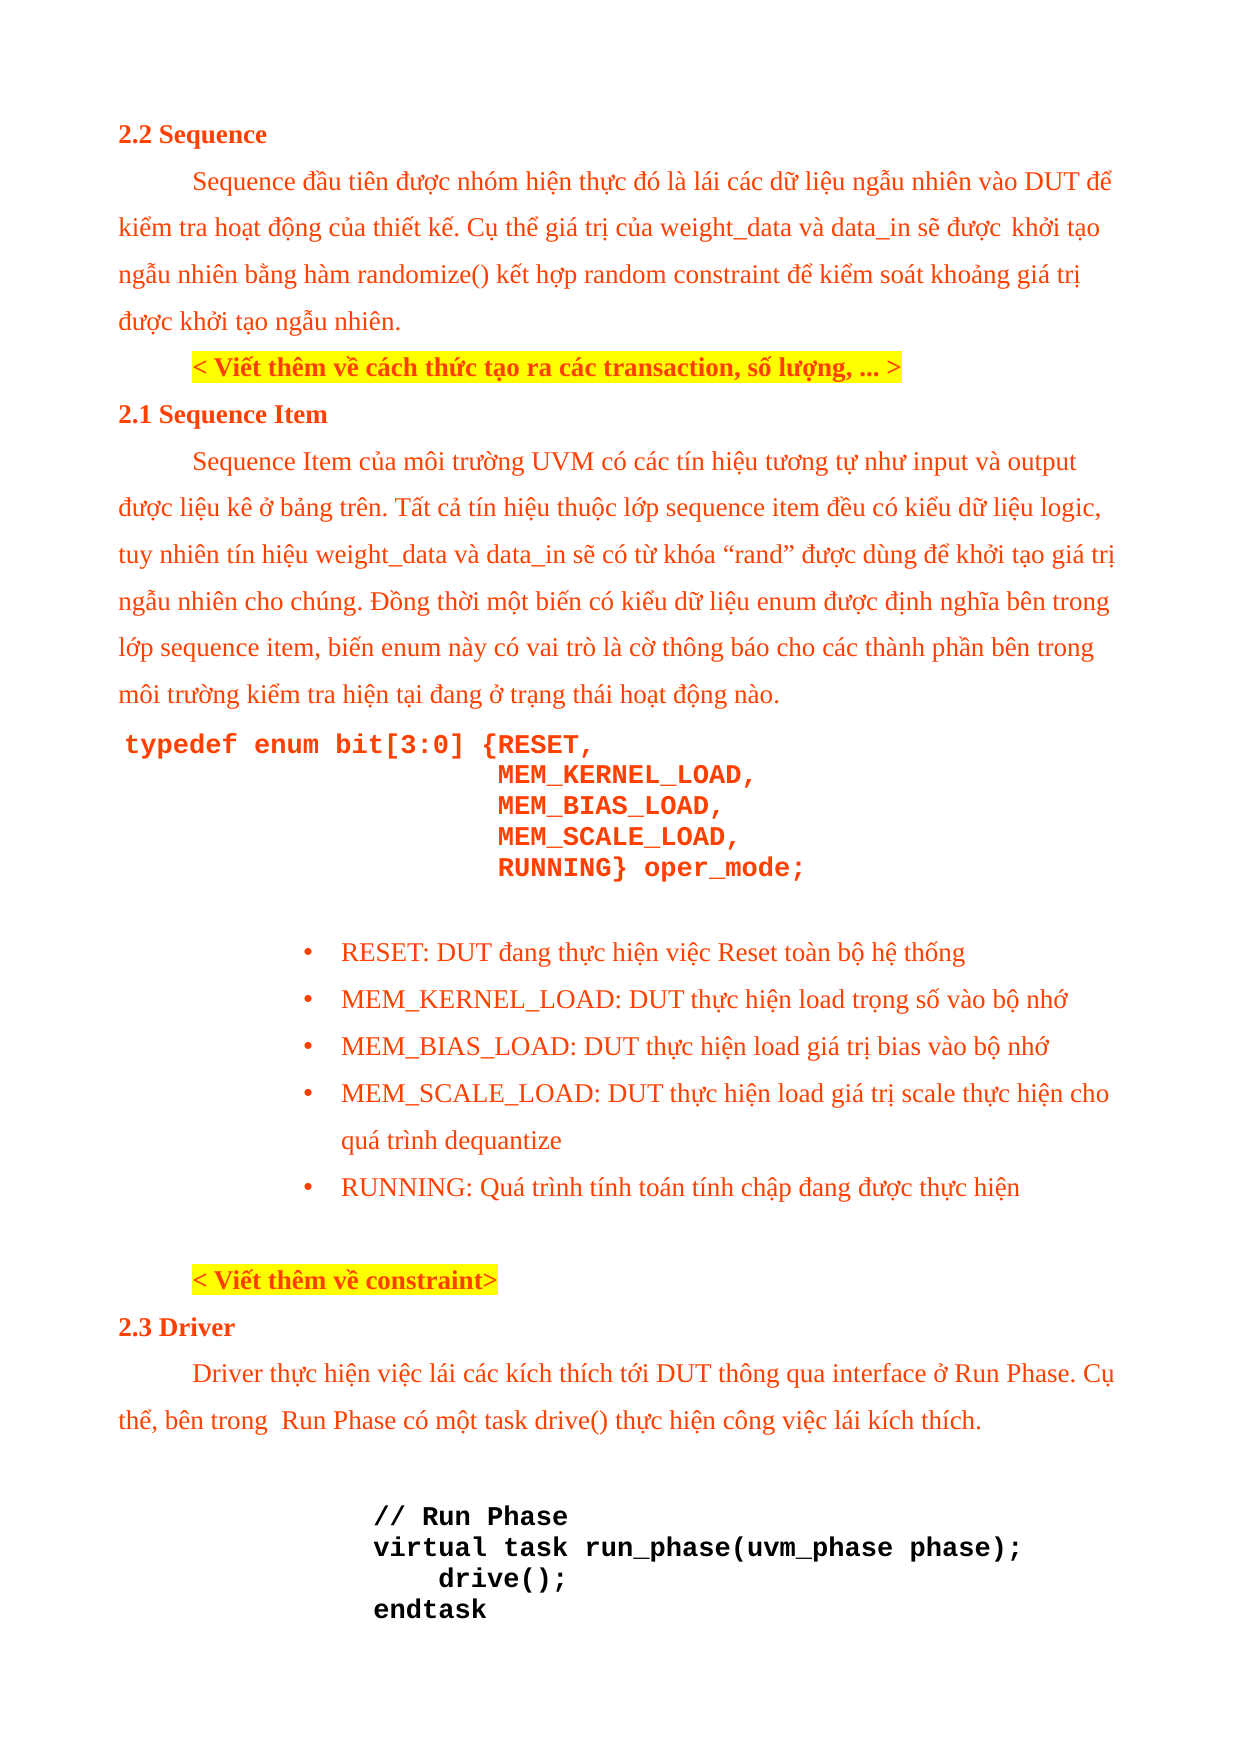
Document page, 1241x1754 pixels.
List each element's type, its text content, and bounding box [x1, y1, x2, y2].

table_header // Run Phase virtual task run_phase(uvm_phase phase); drive(); endtask [303, 1498, 1071, 1632]
table_header typedef enum bit[3:0] {RESET, MEM_KERNEL_LOAD, MEM_BIAS_LOAD, MEM_SCALE_LOAD, RUNNING} oper_mode; [118, 725, 1122, 890]
list MEM_KERNEL_LOAD: DUT thực hiện load trọng số vào bộ nhớ [303, 983, 1122, 1015]
list MEM_BIAS_LOAD: DUT thực hiện load giá trị bias vào bộ nhớ [303, 1030, 1122, 1062]
text Sequence đầu tiên được nhóm hiện thực đó là lái các dữ liệu ngẫu nhiên vào DUT để kiểm tra hoạt động của thiết kế. Cụ thể giá trị của weight_data và data_in sẽ được khởi tạo ngẫu nhiên bằng hàm randomize() kết hợp random constraint để kiểm soát khoảng giá trị được khởi tạo ngẫu nhiên. [118, 165, 1122, 336]
text 2.1 Sequence Item [118, 398, 1122, 429]
text Sequence Item của môi trường UVM có các tín hiệu tương tự như input và output được liệu kê ở bảng trên. Tất cả tín hiệu thuộc lớp sequence item đều có kiểu dữ liệu logic, tuy nhiên tín hiệu weight_data và data_in sẽ có từ khóa “rand” được dùng để khởi tạo giá trị ngẫu nhiên cho chúng. Đồng thời một biến có kiểu dữ liệu enum được định nghĩa bên trong lớp sequence item, biến enum này có vai trò là cờ thông báo cho các thành phần bên trong môi trường kiểm tra hiện tại đang ở trạng thái hoạt động nào. [118, 445, 1122, 709]
text Driver thực hiện việc lái các kích thích tới DUT thông qua interface ở Run Phase. Cụ thể, bên trong Run Phase có một task drive() thực hiện công việc lái kích thích. [118, 1357, 1122, 1435]
list RESET: DUT đang thực hiện việc Reset toàn bộ hệ thống [303, 937, 1122, 968]
text < Viết thêm về constraint> [118, 1264, 1122, 1295]
text < Viết thêm về cách thức tạo ra các transaction, số lượng, ... > [118, 351, 1122, 383]
list RUNNING: Quá trình tính toán tính chập đang được thực hiện [303, 1171, 1122, 1202]
list MEM_SCALE_LOAD: DUT thực hiện load giá trị scale thực hiện cho quá trình dequantize [303, 1077, 1122, 1155]
text 2.2 Sequence [118, 118, 1122, 149]
text 2.3 Driver [118, 1311, 1122, 1342]
